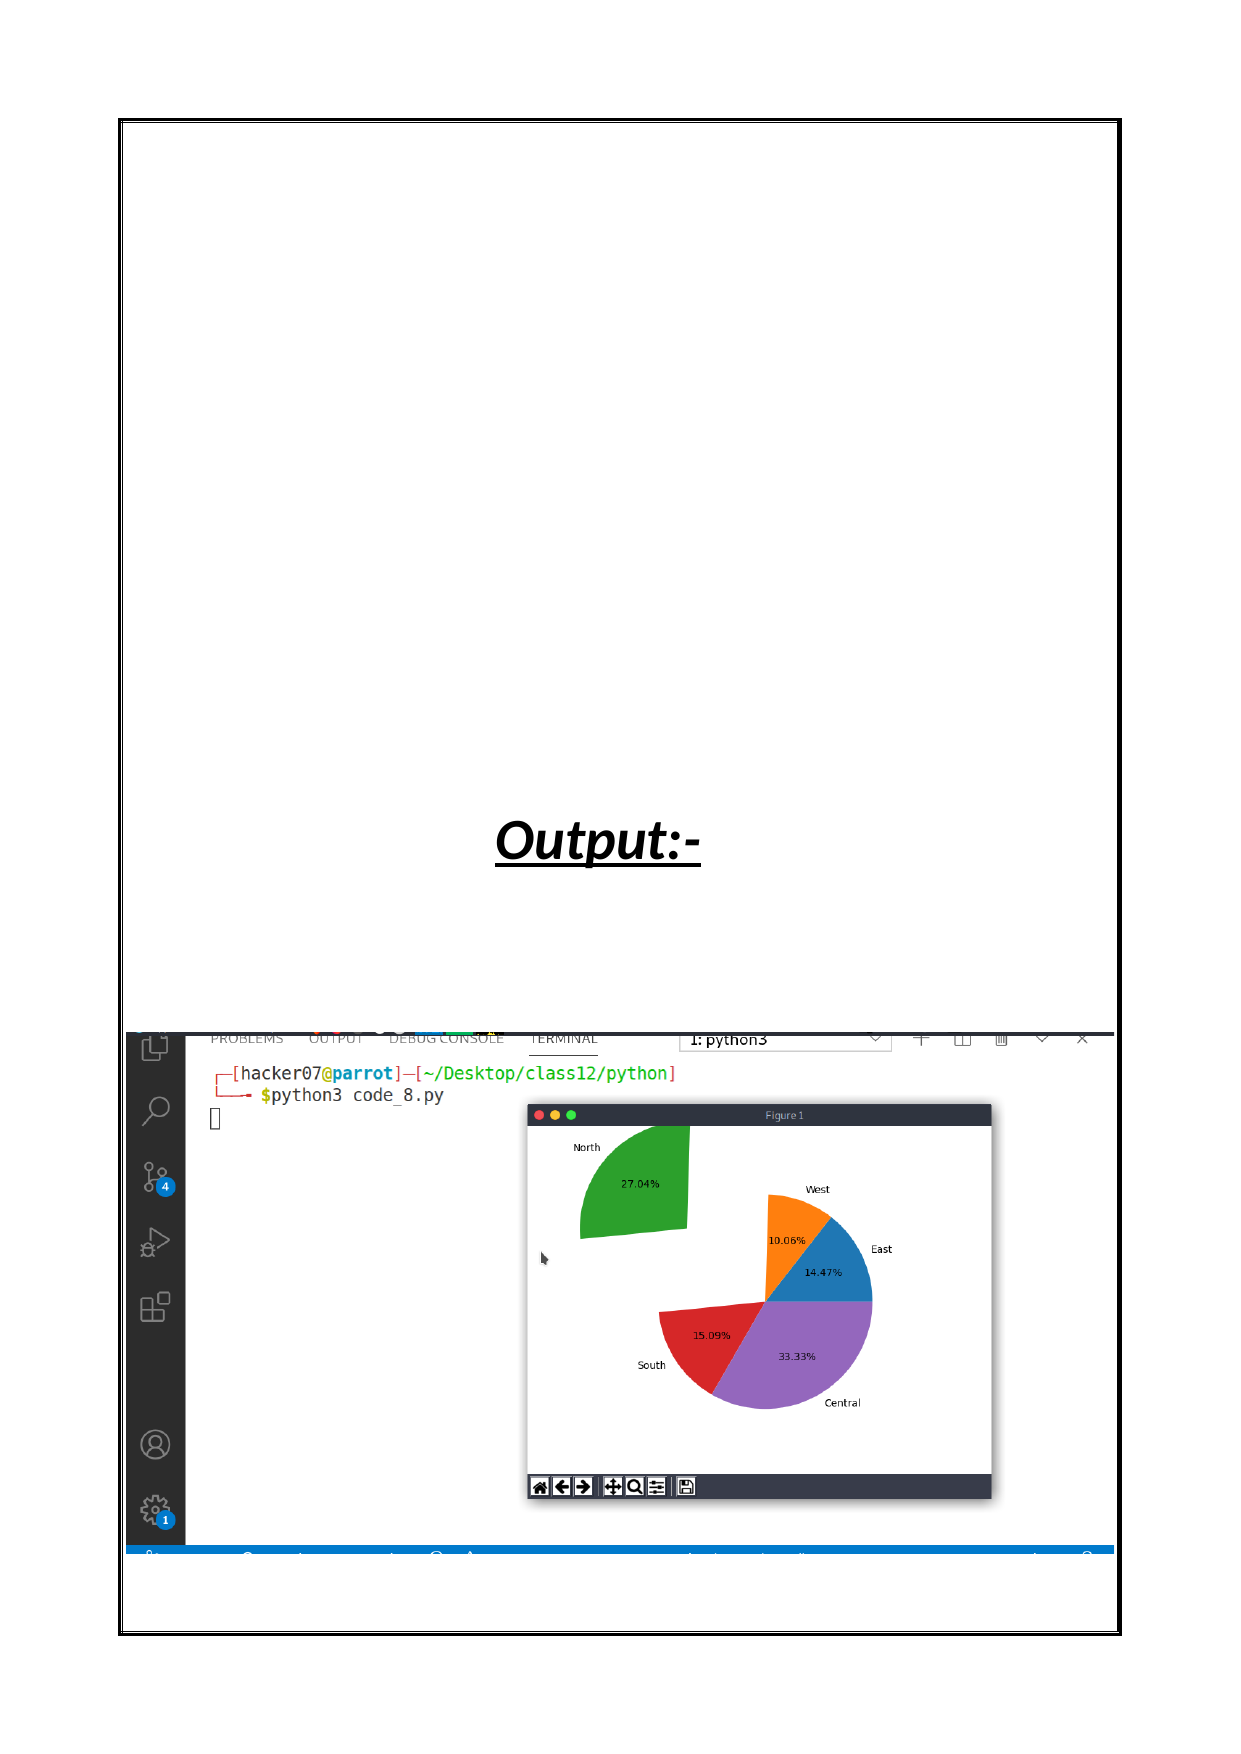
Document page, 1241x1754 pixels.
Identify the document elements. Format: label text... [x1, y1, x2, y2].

text Output:- [126, 803, 1114, 874]
picture [126, 1032, 1115, 1554]
